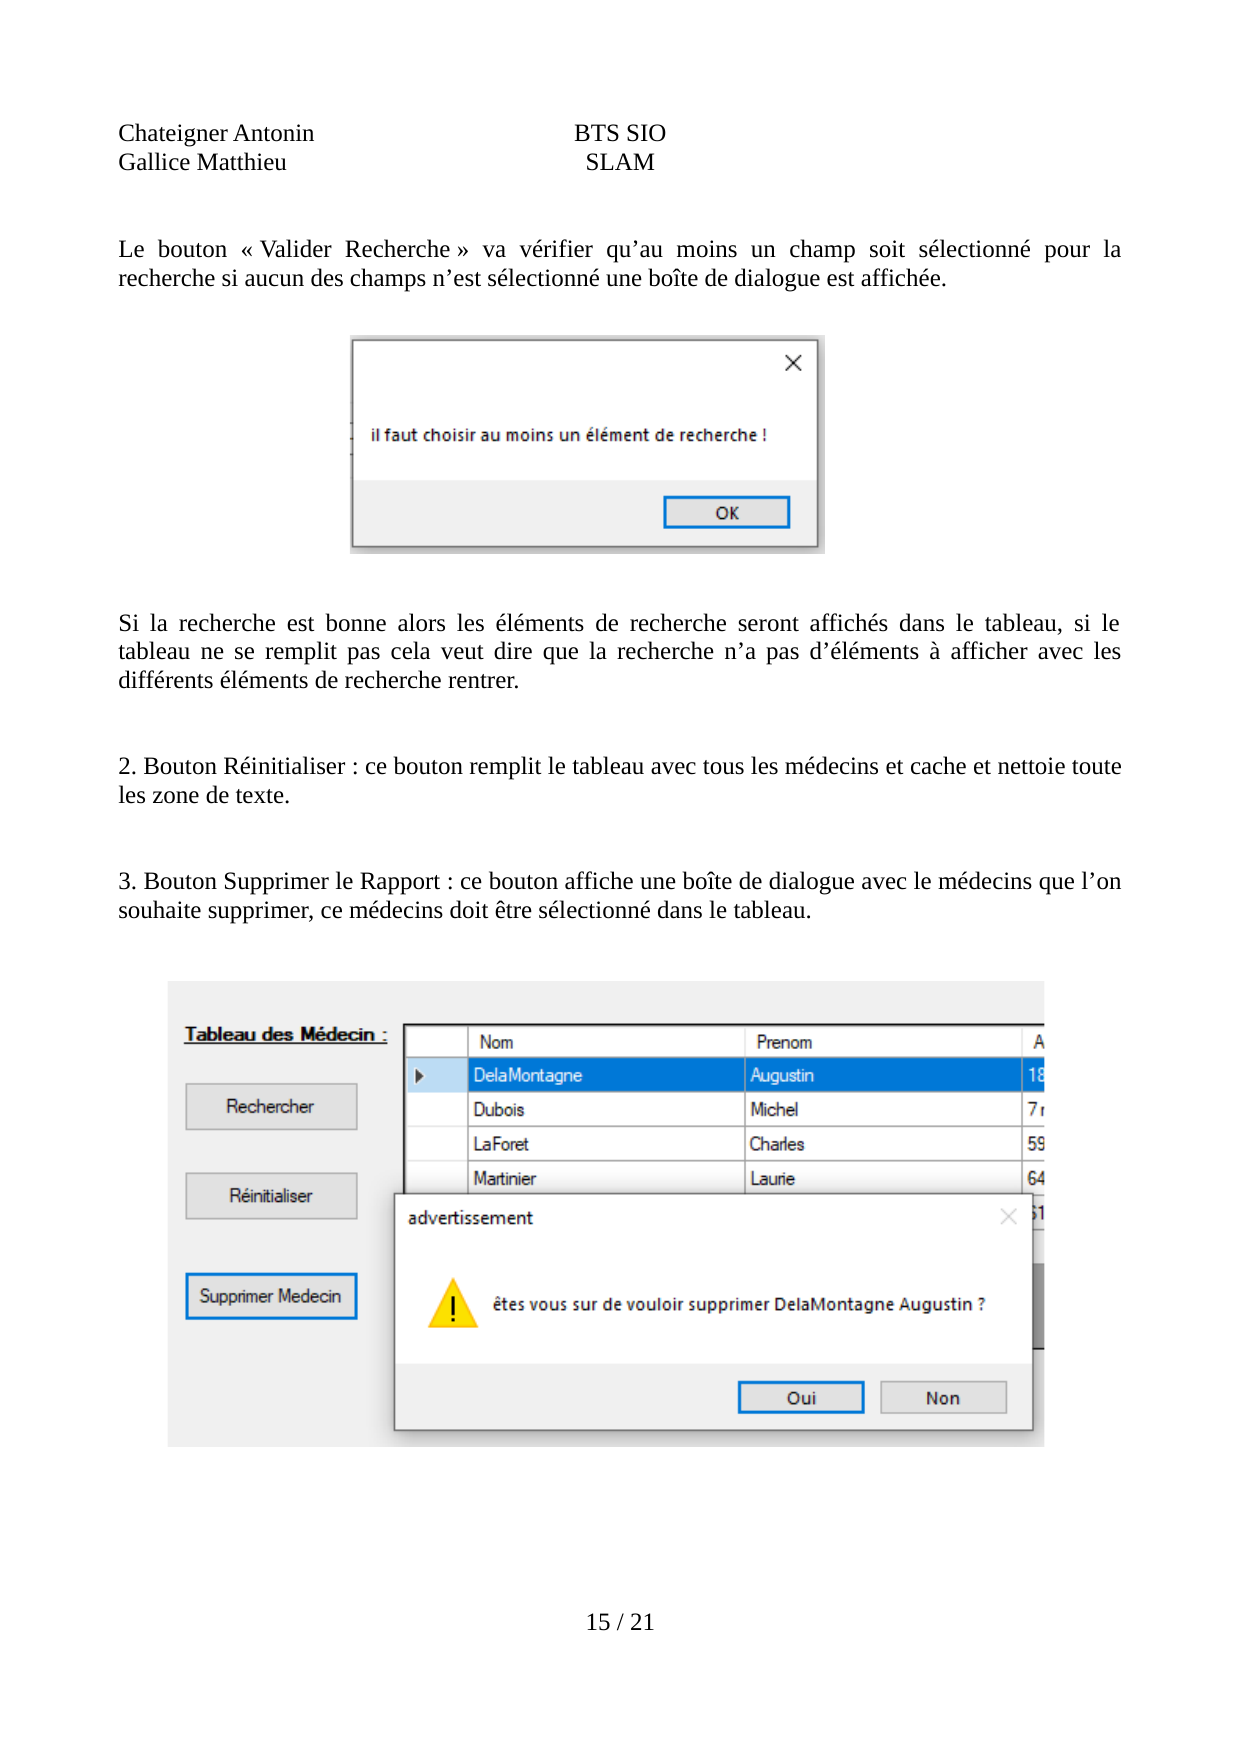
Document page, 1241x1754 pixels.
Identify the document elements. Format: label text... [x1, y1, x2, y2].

text Si la recherche est bonne alors les éléments de recherche seront affichés dans le tableau, si le tableau ne se remplit pas cela veut dire que la recherche n’a pas d’éléments à afficher avec les différents éléments de recherche rentrer. [118, 608, 1122, 694]
picture [349, 335, 825, 554]
text Le bouton « Valider Recherche » va vérifier qu’au moins un champ soit sélectionné pour la recherche si aucun des champs n’est sélectionné une boîte de dialogue est affichée. [118, 234, 1122, 291]
picture [167, 981, 1045, 1447]
text 2. Bouton Réinitialiser : ce bouton remplit le tableau avec tous les médecins et cache et nettoie toute les zone de texte. [118, 751, 1122, 809]
text 3. Bouton Supprimer le Rapport : ce bouton affiche une boîte de dialogue avec le médecins que l’on souhaite supprimer, ce médecins doit être sélectionné dans le tableau. [118, 866, 1122, 924]
